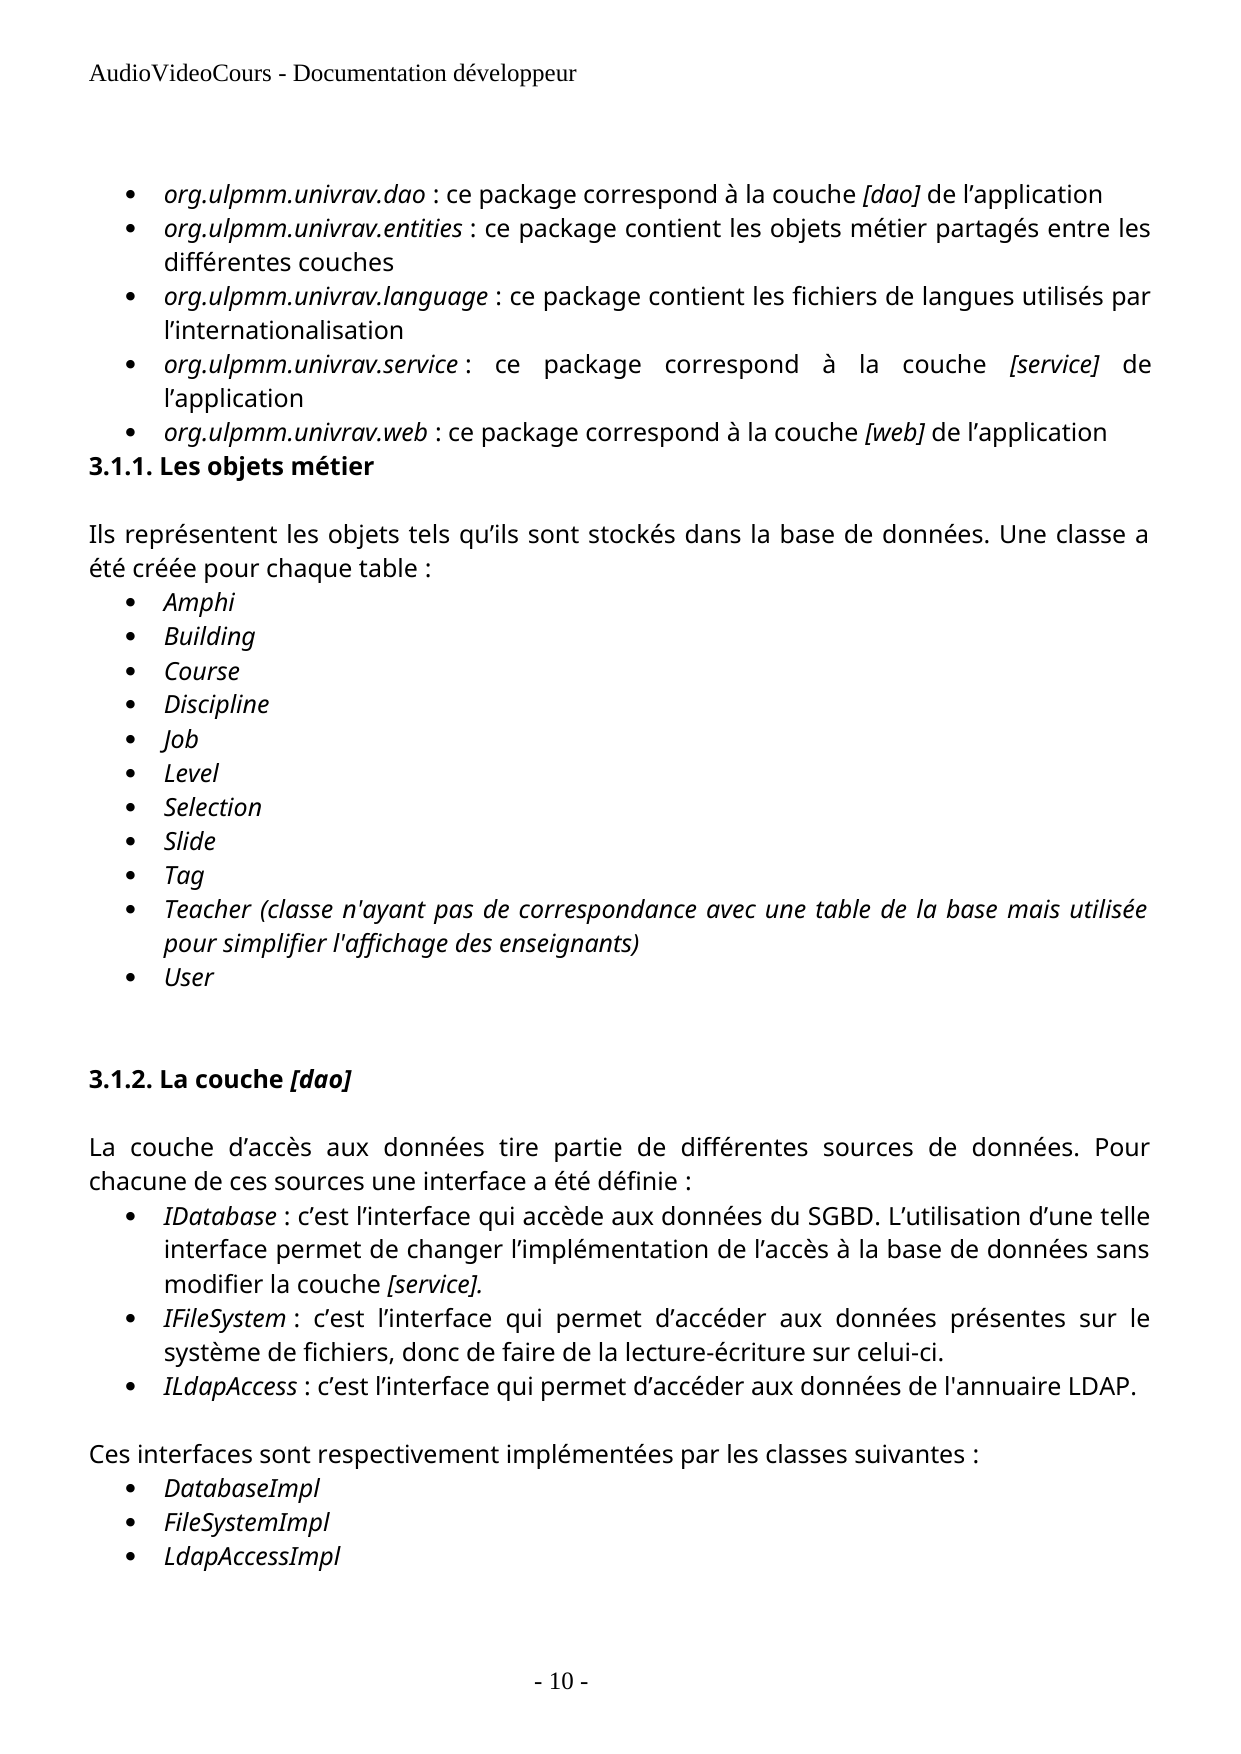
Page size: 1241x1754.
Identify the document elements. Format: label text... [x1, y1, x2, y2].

list org.ulpmm.univrav.service : ce package correspond à la couche [service] de l’application [126, 347, 1152, 415]
list Tag [126, 857, 1152, 892]
list Teacher (classe n'ayant pas de correspondance avec une table de la base mais utilisée pour simplifier l'affichage des enseignants) [126, 892, 1152, 960]
list Building [126, 619, 1152, 653]
list IFileSystem : c’est l’interface qui permet d’accéder aux données présentes sur le système de fichiers, donc de faire de la lecture-écriture sur celui-ci. [126, 1300, 1152, 1368]
list ILdapAccess : c’est l’interface qui permet d’accéder aux données de l'annuaire LDAP. [126, 1368, 1152, 1402]
list DatabaseImpl [126, 1471, 1152, 1505]
list Course [126, 653, 1152, 687]
list FileSystemImpl [126, 1505, 1152, 1539]
text Ils représentent les objets tels qu’ils sont stockés dans la base de données. Une classe a été créée pour chaque table : [88, 517, 1152, 585]
list LdapAccessImpl [126, 1539, 1152, 1573]
list org.ulpmm.univrav.web : ce package correspond à la couche [web] de l’application [126, 415, 1152, 449]
text 3.1.1. Les objets métier [88, 449, 1152, 483]
list Amphi [126, 585, 1152, 619]
list Level [126, 755, 1152, 789]
text Ces interfaces sont respectivement implémentées par les classes suivantes : [88, 1437, 1152, 1471]
text La couche d’accès aux données tire partie de différentes sources de données. Pour chacune de ces sources une interface a été définie : [88, 1130, 1152, 1198]
list Slide [126, 823, 1152, 857]
list org.ulpmm.univrav.dao : ce package correspond à la couche [dao] de l’application [126, 176, 1152, 210]
list org.ulpmm.univrav.language : ce package contient les fichiers de langues utilisés par l’internationalisation [126, 278, 1152, 347]
list User [126, 960, 1152, 994]
list org.ulpmm.univrav.entities : ce package contient les objets métier partagés entre les différentes couches [126, 210, 1152, 278]
list Discipline [126, 687, 1152, 721]
list IDatabase : c’est l’interface qui accède aux données du SGBD. L’utilisation d’une telle interface permet de changer l’implémentation de l’accès à la base de données sans modifier la couche [service]. [126, 1198, 1152, 1300]
text 3.1.2. La couche [dao] [88, 1062, 1152, 1096]
list Job [126, 721, 1152, 755]
list Selection [126, 789, 1152, 823]
